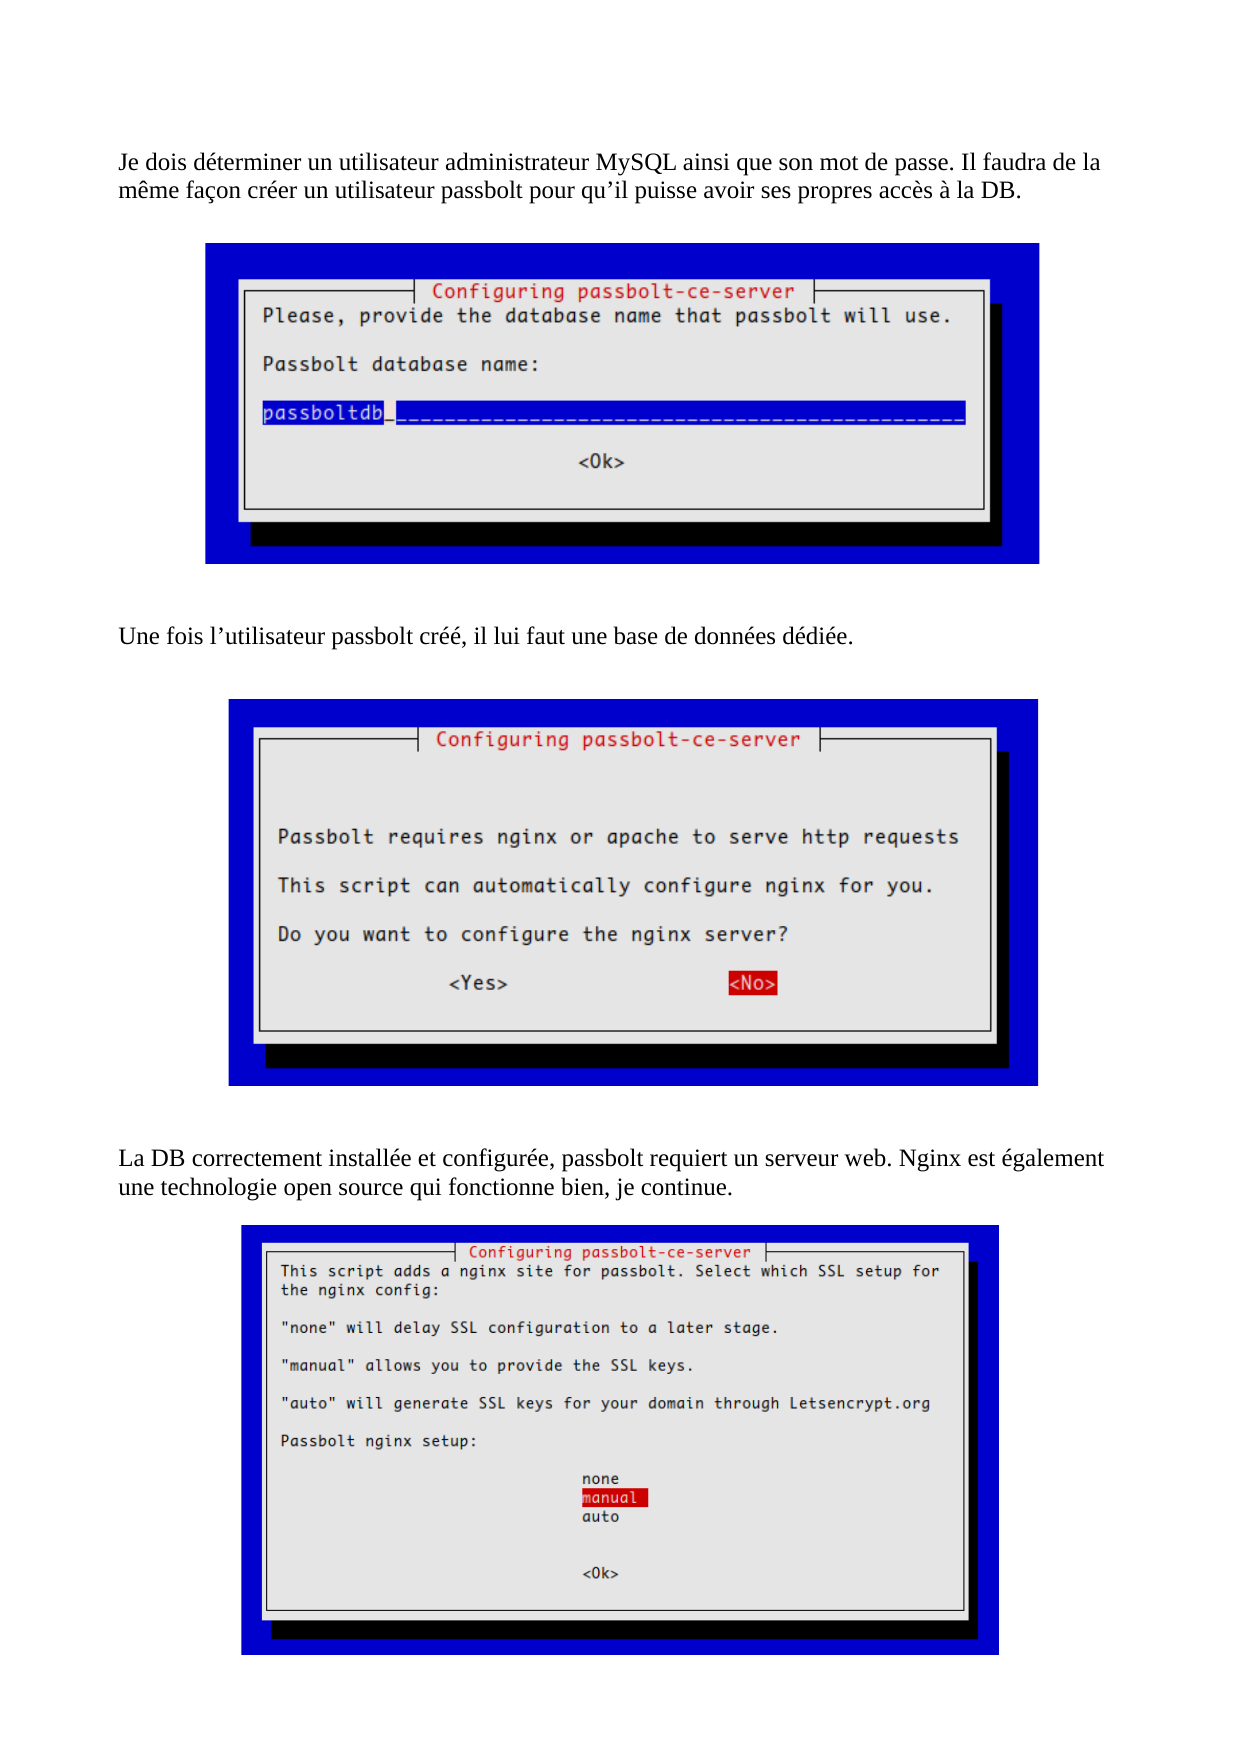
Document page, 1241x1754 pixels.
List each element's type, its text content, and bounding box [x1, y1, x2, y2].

text Je dois déterminer un utilisateur administrateur MySQL ainsi que son mot de passe. Il faudra de la même façon créer un utilisateur passbolt pour qu’il puisse avoir ses propres accès à la DB. Une fois l’utilisateur passbolt créé, il lui faut une base de données dédiée. [118, 118, 1122, 1114]
text La DB correctement installée et configurée, passbolt requiert un serveur web. Nginx est également une technologie open source qui fonctionne bien, je continue. [118, 1143, 1122, 1201]
picture [205, 243, 1040, 564]
picture [228, 699, 1039, 1086]
picture [241, 1225, 999, 1655]
